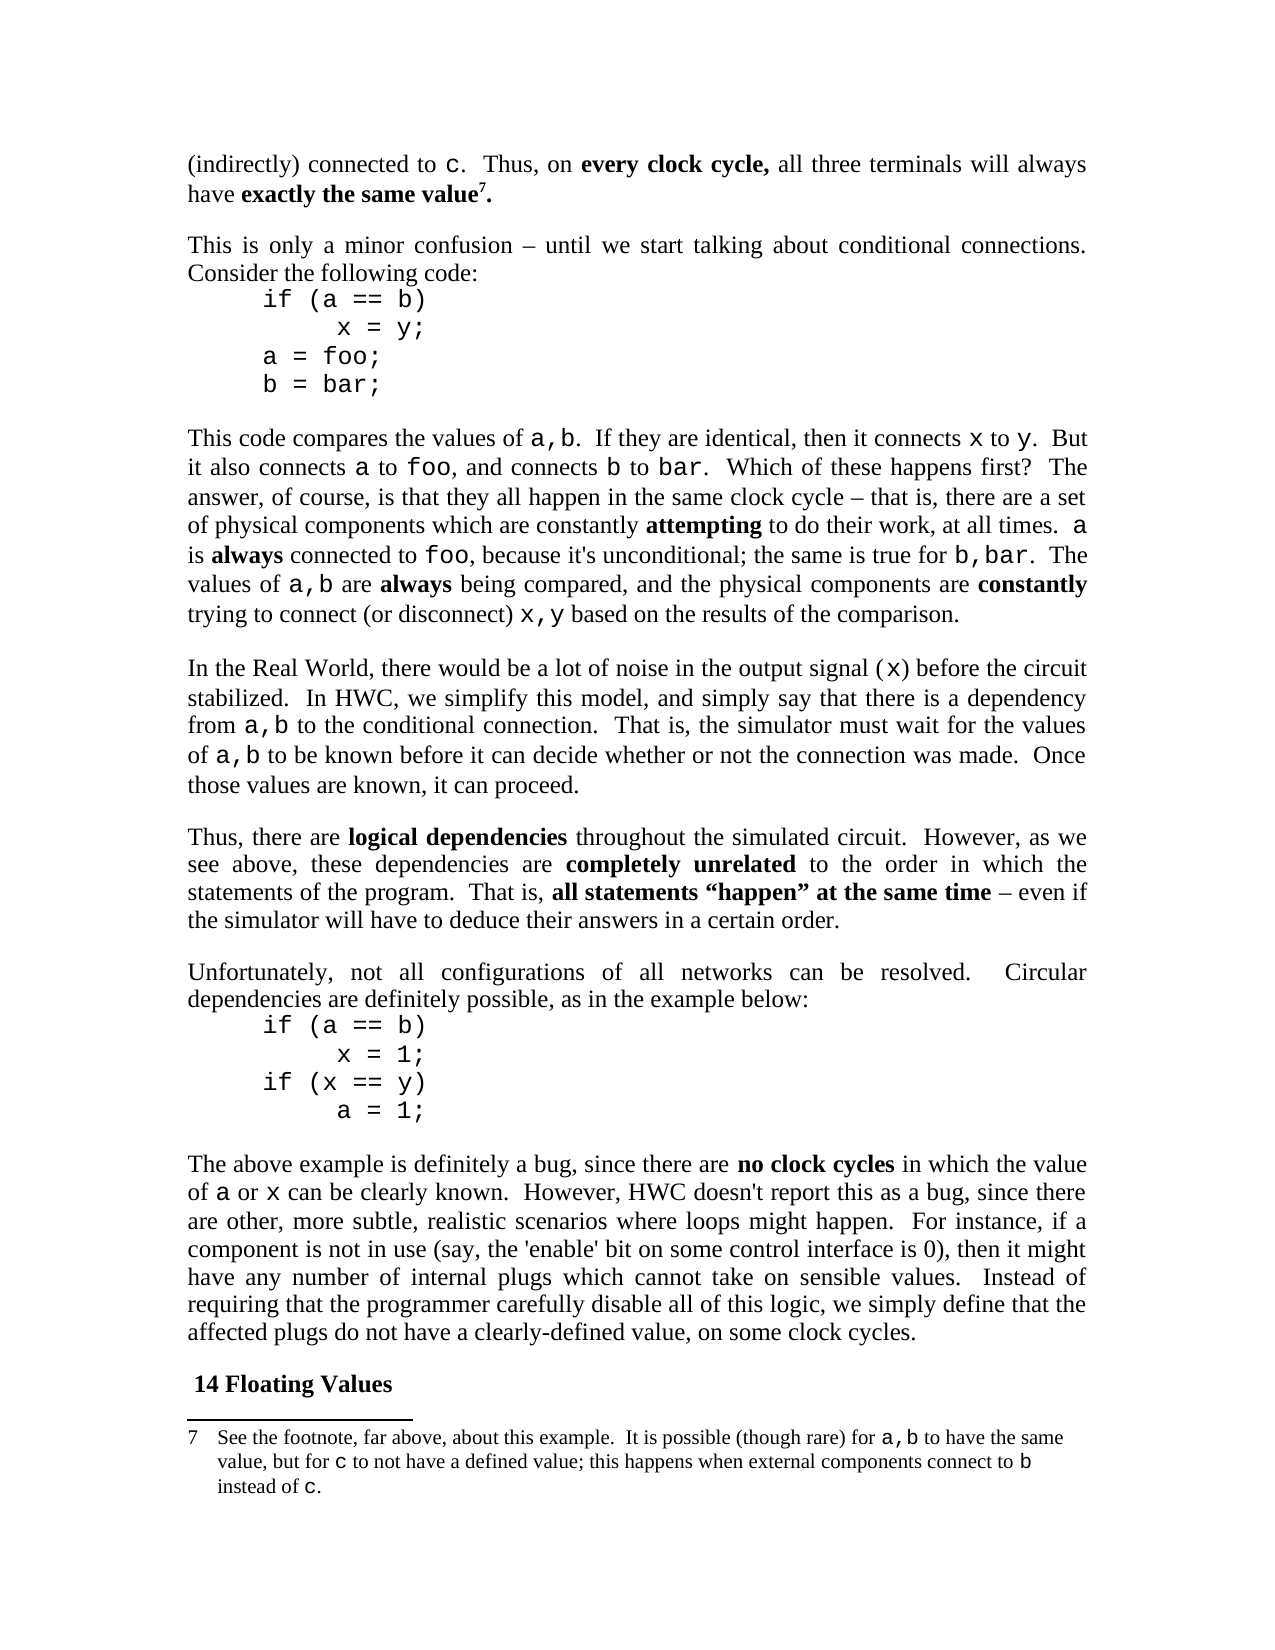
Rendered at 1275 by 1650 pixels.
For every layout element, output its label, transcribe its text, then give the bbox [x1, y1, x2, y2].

text This code compares the values of a,b. If they are identical, then it connects x to y. But it also connects a to foo, and connects b to bar. Which of these happens first? The answer, of course, is that they all happen in the same clock cycle – that is, there are a set of physical components which are constantly attempting to do their work, at all times. a is always connected to foo, because it's unconditional; the same is true for b,bar. The values of a,b are always being compared, and the physical components are constantly trying to connect (or disconnect) x,y based on the results of the comparison. [187, 424, 1087, 630]
text In the Real World, there would be a lot of noise in the output signal (x) before the circuit stabilized. In HWC, we simplify this model, and simply say that there is a dependency from a,b to the conditional connection. That is, the simulator must wait for the values of a,b to be known before it can decide whether or not the connection was made. Once those values are known, it can proceed. [187, 654, 1087, 799]
text See the footnote, far above, about this example. It is possible (though rare) for a,b to have the same value, but for c to not have a defined value; this happens when external components connect to b instead of c. [187, 1426, 1087, 1500]
text x = 1; [262, 1041, 1087, 1069]
text b = bar; [262, 372, 1087, 400]
text a = foo; [262, 343, 1087, 372]
text The above example is definitely a bug, since there are no clock cycles in which the value of a or x can be clearly known. However, HWC doesn't report this as a bug, since there are other, more subtle, realistic scenarios where loops might happen. For instance, if a component is not in use (say, the 'enable' bit on some control interface is 0), then it might have any number of internal plugs which cannot take on sensible values. Instead of requiring that the programmer carefully disable all of this logic, we simply define that the affected plugs do not have a clearly-defined value, on some clock cycles. [187, 1150, 1087, 1346]
text x = y; [262, 315, 1087, 343]
text if (a == b) [262, 287, 1087, 315]
list Floating Values [187, 1370, 1087, 1398]
text Unfortunately, not all configurations of all networks can be resolved. Circular dependencies are definitely possible, as in the example below: [187, 958, 1087, 1013]
text if (x == y) [262, 1069, 1087, 1098]
text Thus, there are logical dependencies throughout the simulated circuit. However, as we see above, these dependencies are completely unrelated to the order in which the statements of the program. That is, all statements “happen” at the same time – even if the simulator will have to deduce their answers in a certain order. [187, 823, 1087, 934]
text a = 1; [262, 1098, 1087, 1126]
text This is only a minor confusion – until we start talking about conditional connections. Consider the following code: [187, 231, 1087, 287]
text (indirectly) connected to c. Thus, on every clock cycle, all three terminals will always have exactly the same value. [187, 150, 1087, 207]
text if (a == b) [262, 1013, 1087, 1041]
